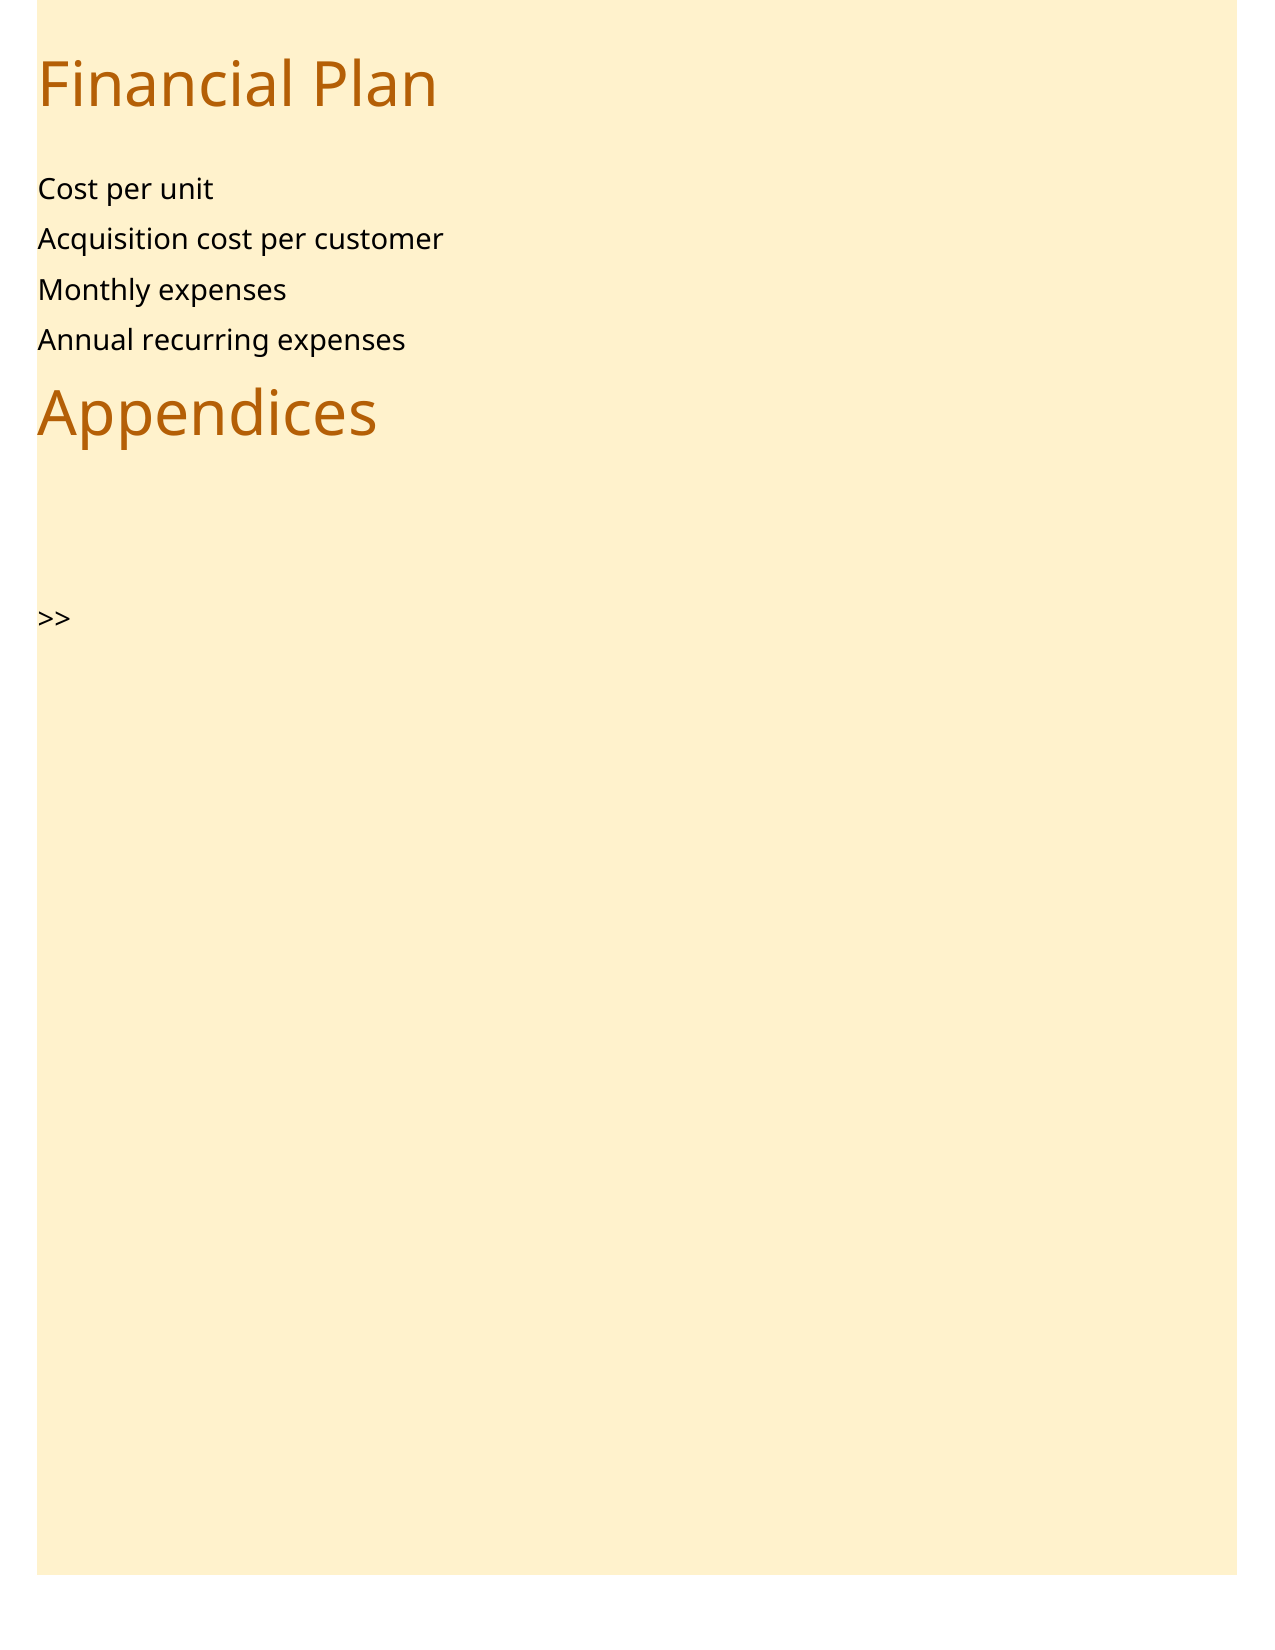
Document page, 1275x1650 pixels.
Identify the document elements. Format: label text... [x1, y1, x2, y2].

text Acquisition cost per customer [37, 219, 1237, 258]
text Monthly expenses [37, 269, 1237, 308]
text Cost per unit [37, 168, 1237, 208]
subtitle Appendices [37, 369, 1237, 454]
text Annual recurring expenses [37, 319, 1237, 358]
text >> [37, 598, 1237, 638]
subtitle Financial Plan [37, 40, 1237, 125]
